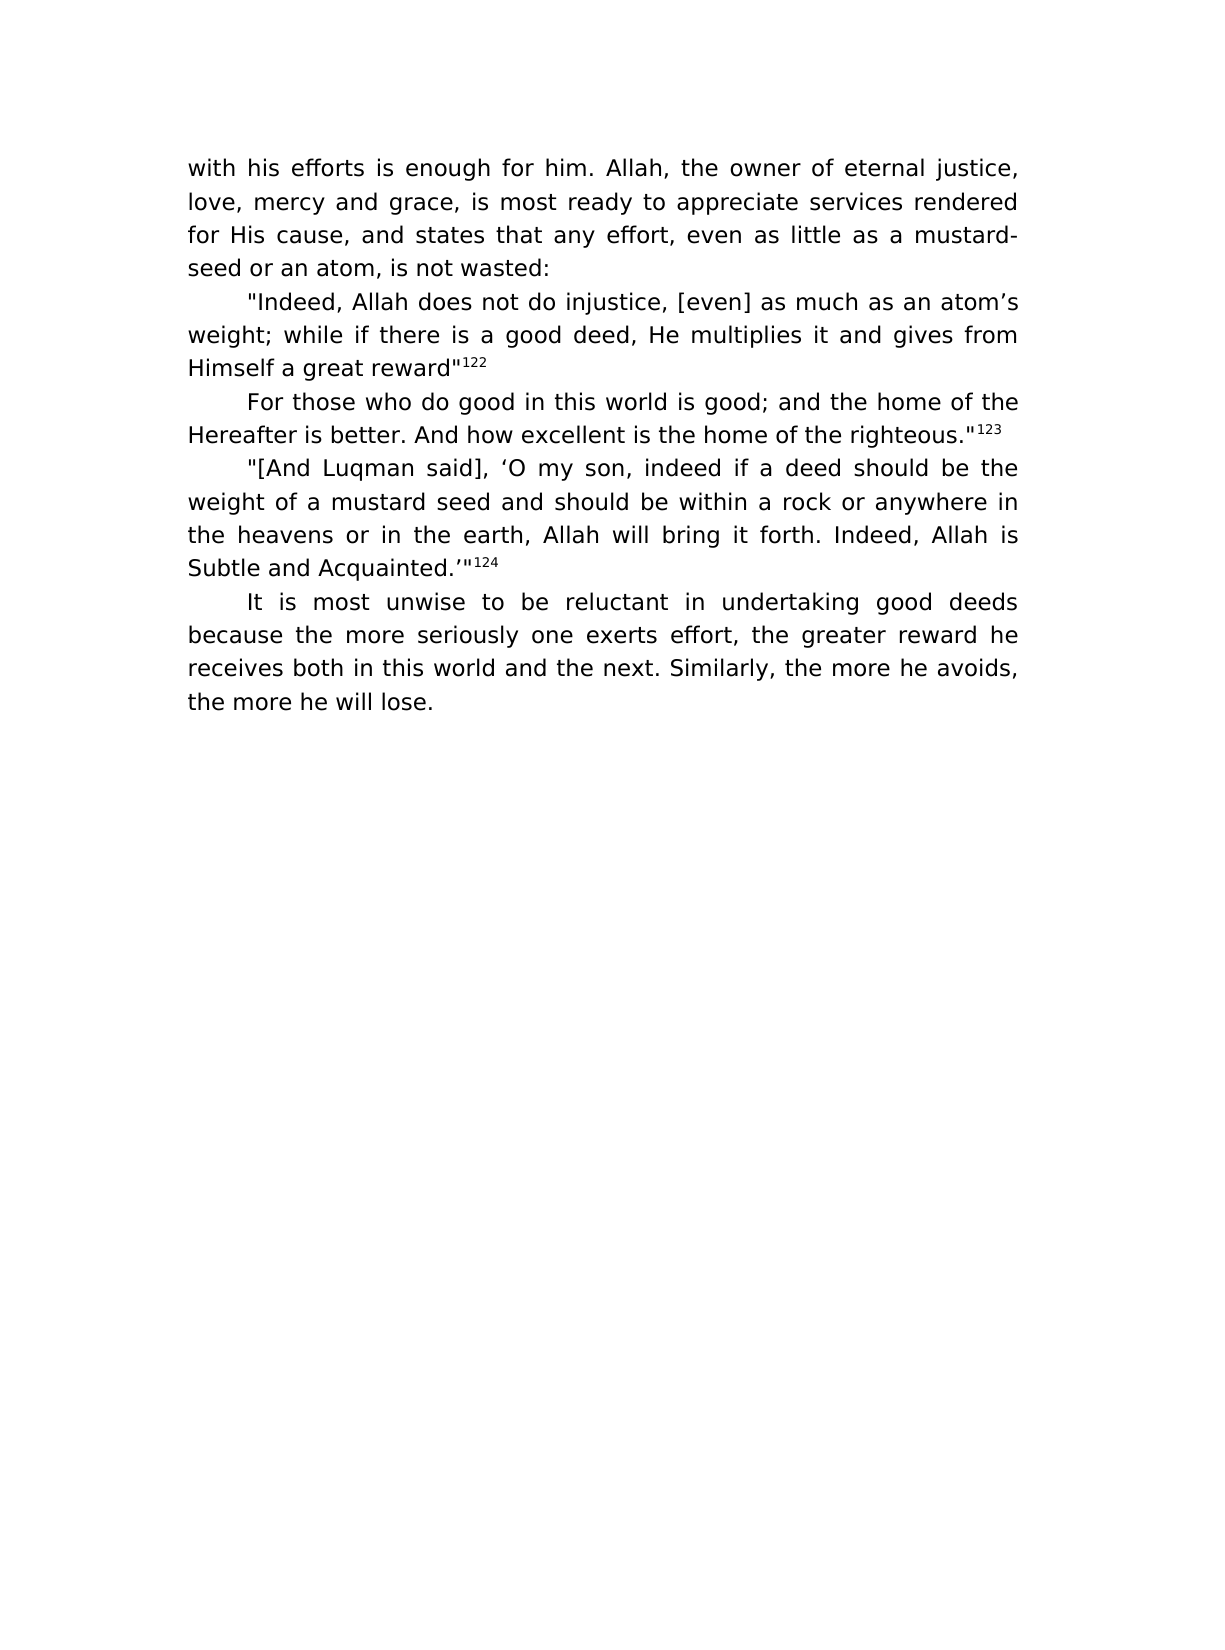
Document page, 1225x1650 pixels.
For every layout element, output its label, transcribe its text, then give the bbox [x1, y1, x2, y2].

text "Indeed, Allah does not do injustice, [even] as much as an atom’s weight; while if there is a good deed, He multiplies it and gives from Himself a great reward"122 [187, 283, 1020, 383]
text "[And Luqman said], ‘O my son, indeed if a deed should be the weight of a mustard seed and should be within a rock or anywhere in the heavens or in the earth, Allah will bring it forth. Indeed, Allah is Subtle and Acquainted.’"124 [187, 450, 1020, 583]
text It is most unwise to be reluctant in undertaking good deeds because the more seriously one exerts effort, the greater reward he receives both in this world and the next. Similarly, the more he avoids, the more he will lose. [187, 583, 1020, 717]
text with his efforts is enough for him. Allah, the owner of eternal justice, love, mercy and grace, is most ready to appreciate services rendered for His cause, and states that any effort, even as little as a mustard-seed or an atom, is not wasted: [187, 150, 1020, 283]
text For those who do good in this world is good; and the home of the Hereafter is better. And how excellent is the home of the righteous."123 [187, 383, 1020, 450]
